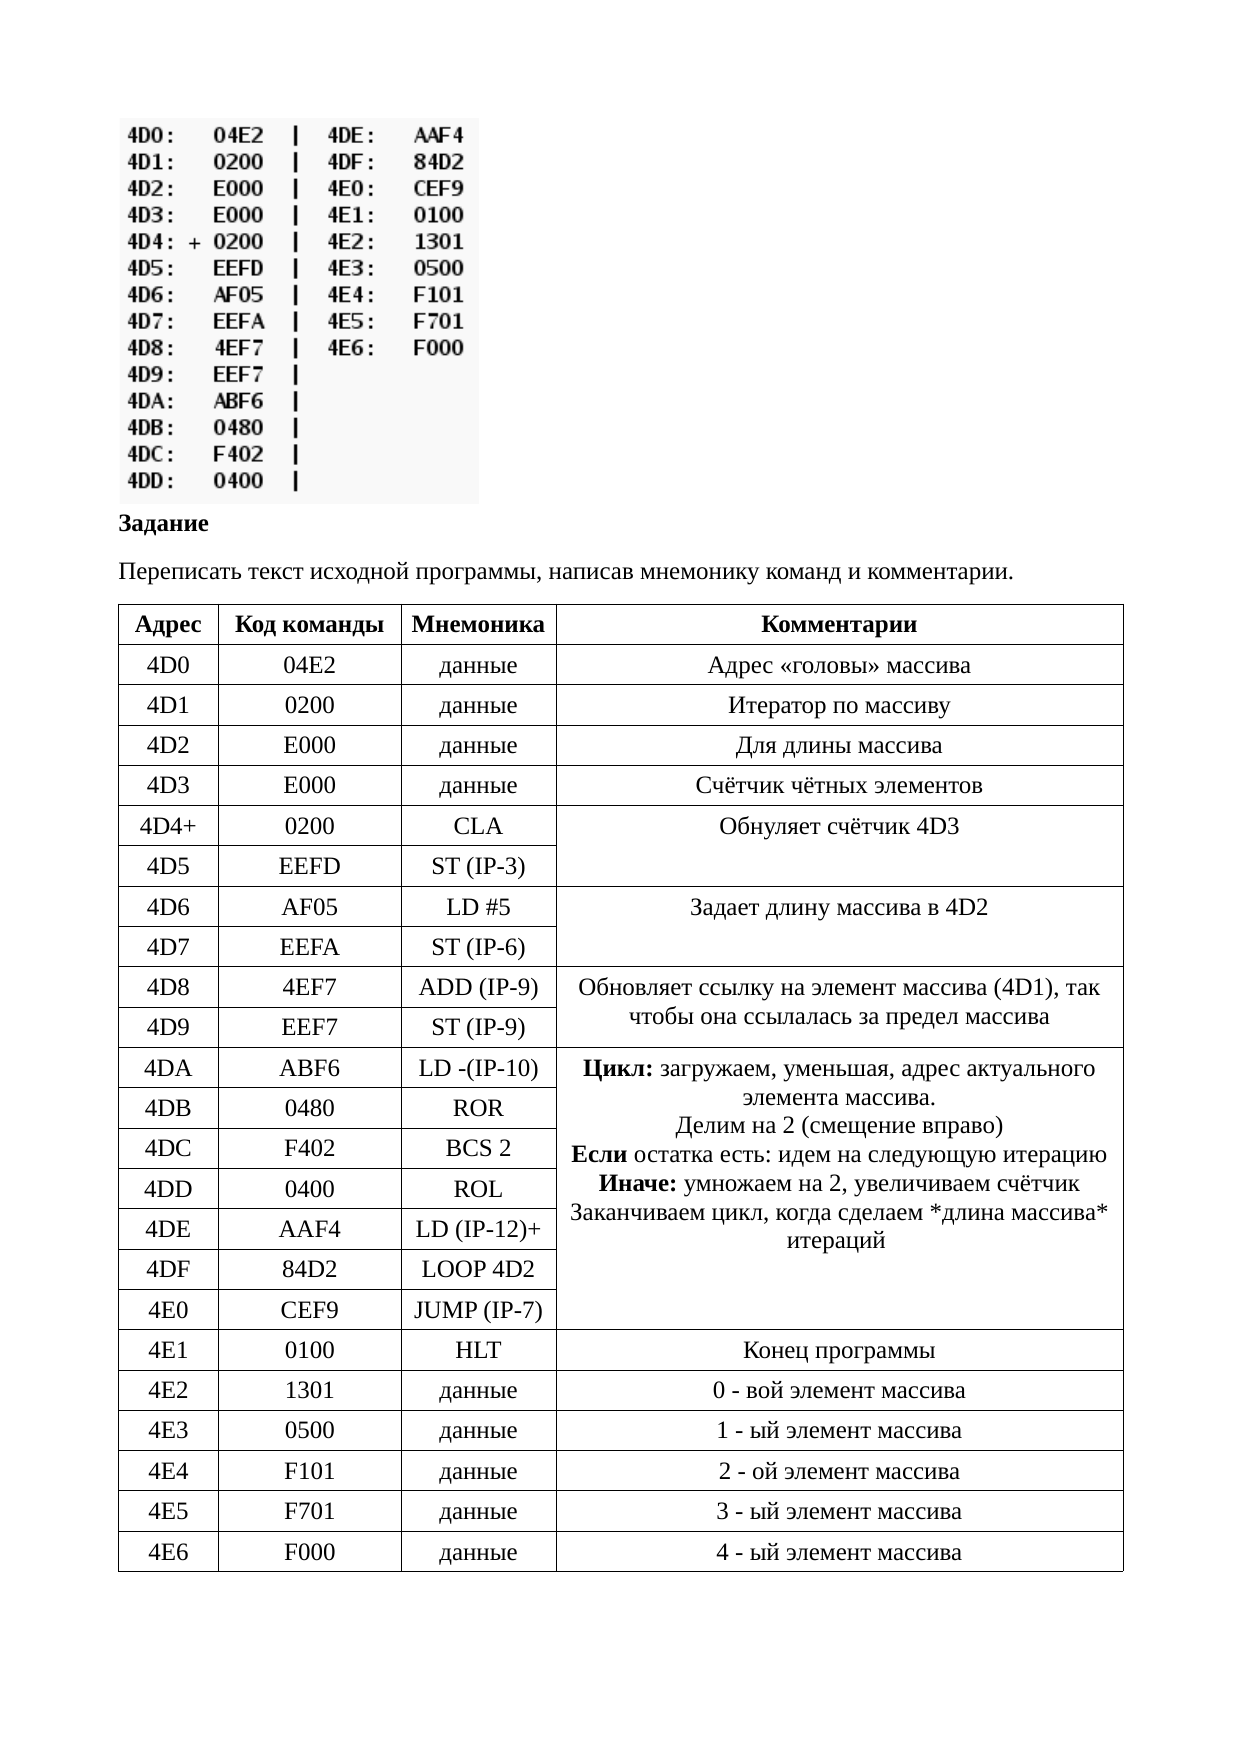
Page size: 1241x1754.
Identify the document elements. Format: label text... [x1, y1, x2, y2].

table_header Мнемоника [402, 605, 556, 644]
table_cell 4D3 [119, 766, 218, 805]
table_cell JUMP (IP-7) [402, 1290, 556, 1329]
table_cell LOOP 4D2 [402, 1250, 556, 1289]
table_cell LD #5 [402, 887, 556, 926]
table_cell 4D4+ [119, 806, 218, 845]
table_cell данные [402, 645, 556, 684]
table_cell HLT [402, 1330, 556, 1369]
table_cell 0 - вой элемент массива [557, 1371, 1123, 1410]
table_cell F101 [219, 1451, 401, 1490]
table_cell данные [402, 1371, 556, 1410]
table_cell 4DC [119, 1129, 218, 1168]
text Переписать текст исходной программы, написав мнемонику команд и комментарии. [118, 556, 1122, 585]
text Задание [118, 118, 1122, 537]
table_cell 4D8 [119, 967, 218, 1007]
table_cell 2 - ой элемент массива [557, 1451, 1123, 1490]
table_cell 4D9 [119, 1008, 218, 1047]
table_cell 0480 [219, 1088, 401, 1128]
table_cell 0100 [219, 1330, 401, 1369]
table_cell Цикл: загружаем, уменьшая, адрес актуального элемента массива. Делим на 2 (смещение вправо) Если остатка есть: идем на следующую итерацию Иначе: умножаем на 2, увеличиваем счётчик Заканчиваем цикл, когда сделаем *длина массива* итераций [557, 1048, 1123, 1329]
table_cell 1301 [219, 1371, 401, 1410]
table_cell 4D7 [119, 927, 218, 966]
table_cell 4E5 [119, 1491, 218, 1531]
table_cell 4D5 [119, 846, 218, 886]
table_cell ROL [402, 1169, 556, 1208]
table_cell Обнуляет счётчик 4D3 [557, 806, 1123, 886]
table_cell данные [402, 685, 556, 724]
table_cell 4 - ый элемент массива [557, 1532, 1123, 1571]
table_cell 3 - ый элемент массива [557, 1491, 1123, 1531]
table_cell 4DD [119, 1169, 218, 1208]
table_cell 4D2 [119, 726, 218, 765]
table_cell F402 [219, 1129, 401, 1168]
table_cell данные [402, 1532, 556, 1571]
table_cell 4DA [119, 1048, 218, 1087]
table_cell 4D6 [119, 887, 218, 926]
table_cell ABF6 [219, 1048, 401, 1087]
table_cell 4E2 [119, 1371, 218, 1410]
table_header Комментарии [557, 605, 1123, 644]
table_cell ST (IP-9) [402, 1008, 556, 1047]
table_cell 4E6 [119, 1532, 218, 1571]
table_cell CLA [402, 806, 556, 845]
table_cell данные [402, 1451, 556, 1490]
table_header Адрес [119, 605, 218, 644]
table_cell 1 - ый элемент массива [557, 1411, 1123, 1450]
table_cell данные [402, 726, 556, 765]
table_cell F701 [219, 1491, 401, 1531]
table_cell 4DB [119, 1088, 218, 1128]
table_cell 4D1 [119, 685, 218, 724]
table_cell 4E0 [119, 1290, 218, 1329]
table_cell ROR [402, 1088, 556, 1128]
table_cell 04E2 [219, 645, 401, 684]
table_cell 4DE [119, 1209, 218, 1248]
table_cell 4E1 [119, 1330, 218, 1369]
table_cell 0500 [219, 1411, 401, 1450]
table_cell Обновляет ссылку на элемент массива (4D1), так чтобы она ссылалась за предел массива [557, 967, 1123, 1047]
table_cell AAF4 [219, 1209, 401, 1248]
table_cell EEF7 [219, 1008, 401, 1047]
table_cell EEFD [219, 846, 401, 886]
table_cell LD (IP-12)+ [402, 1209, 556, 1248]
table_cell ADD (IP-9) [402, 967, 556, 1007]
table_cell Конец программы [557, 1330, 1123, 1369]
table_cell 0400 [219, 1169, 401, 1208]
table_cell Задает длину массива в 4D2 [557, 887, 1123, 966]
table_cell данные [402, 1491, 556, 1531]
table_cell F000 [219, 1532, 401, 1571]
table_cell 4DF [119, 1250, 218, 1289]
table_cell 4E4 [119, 1451, 218, 1490]
table_cell 84D2 [219, 1250, 401, 1289]
table_cell Для длины массива [557, 726, 1123, 765]
table_cell CEF9 [219, 1290, 401, 1329]
table_cell 0200 [219, 685, 401, 724]
table_cell E000 [219, 766, 401, 805]
table_cell Счётчик чётных элементов [557, 766, 1123, 805]
table_cell ST (IP-6) [402, 927, 556, 966]
table_cell данные [402, 1411, 556, 1450]
picture [119, 118, 479, 504]
table_cell данные [402, 766, 556, 805]
table_cell ST (IP-3) [402, 846, 556, 886]
table_cell Адрес «головы» массива [557, 645, 1123, 684]
table_cell LD -(IP-10) [402, 1048, 556, 1087]
table_cell EEFA [219, 927, 401, 966]
table_cell BCS 2 [402, 1129, 556, 1168]
table_cell 4EF7 [219, 967, 401, 1007]
table_header Код команды [219, 605, 401, 644]
table_cell Итератор по массиву [557, 685, 1123, 724]
table_cell E000 [219, 726, 401, 765]
table_cell 4E3 [119, 1411, 218, 1450]
table_cell 4D0 [119, 645, 218, 684]
table_cell 0200 [219, 806, 401, 845]
table_cell AF05 [219, 887, 401, 926]
